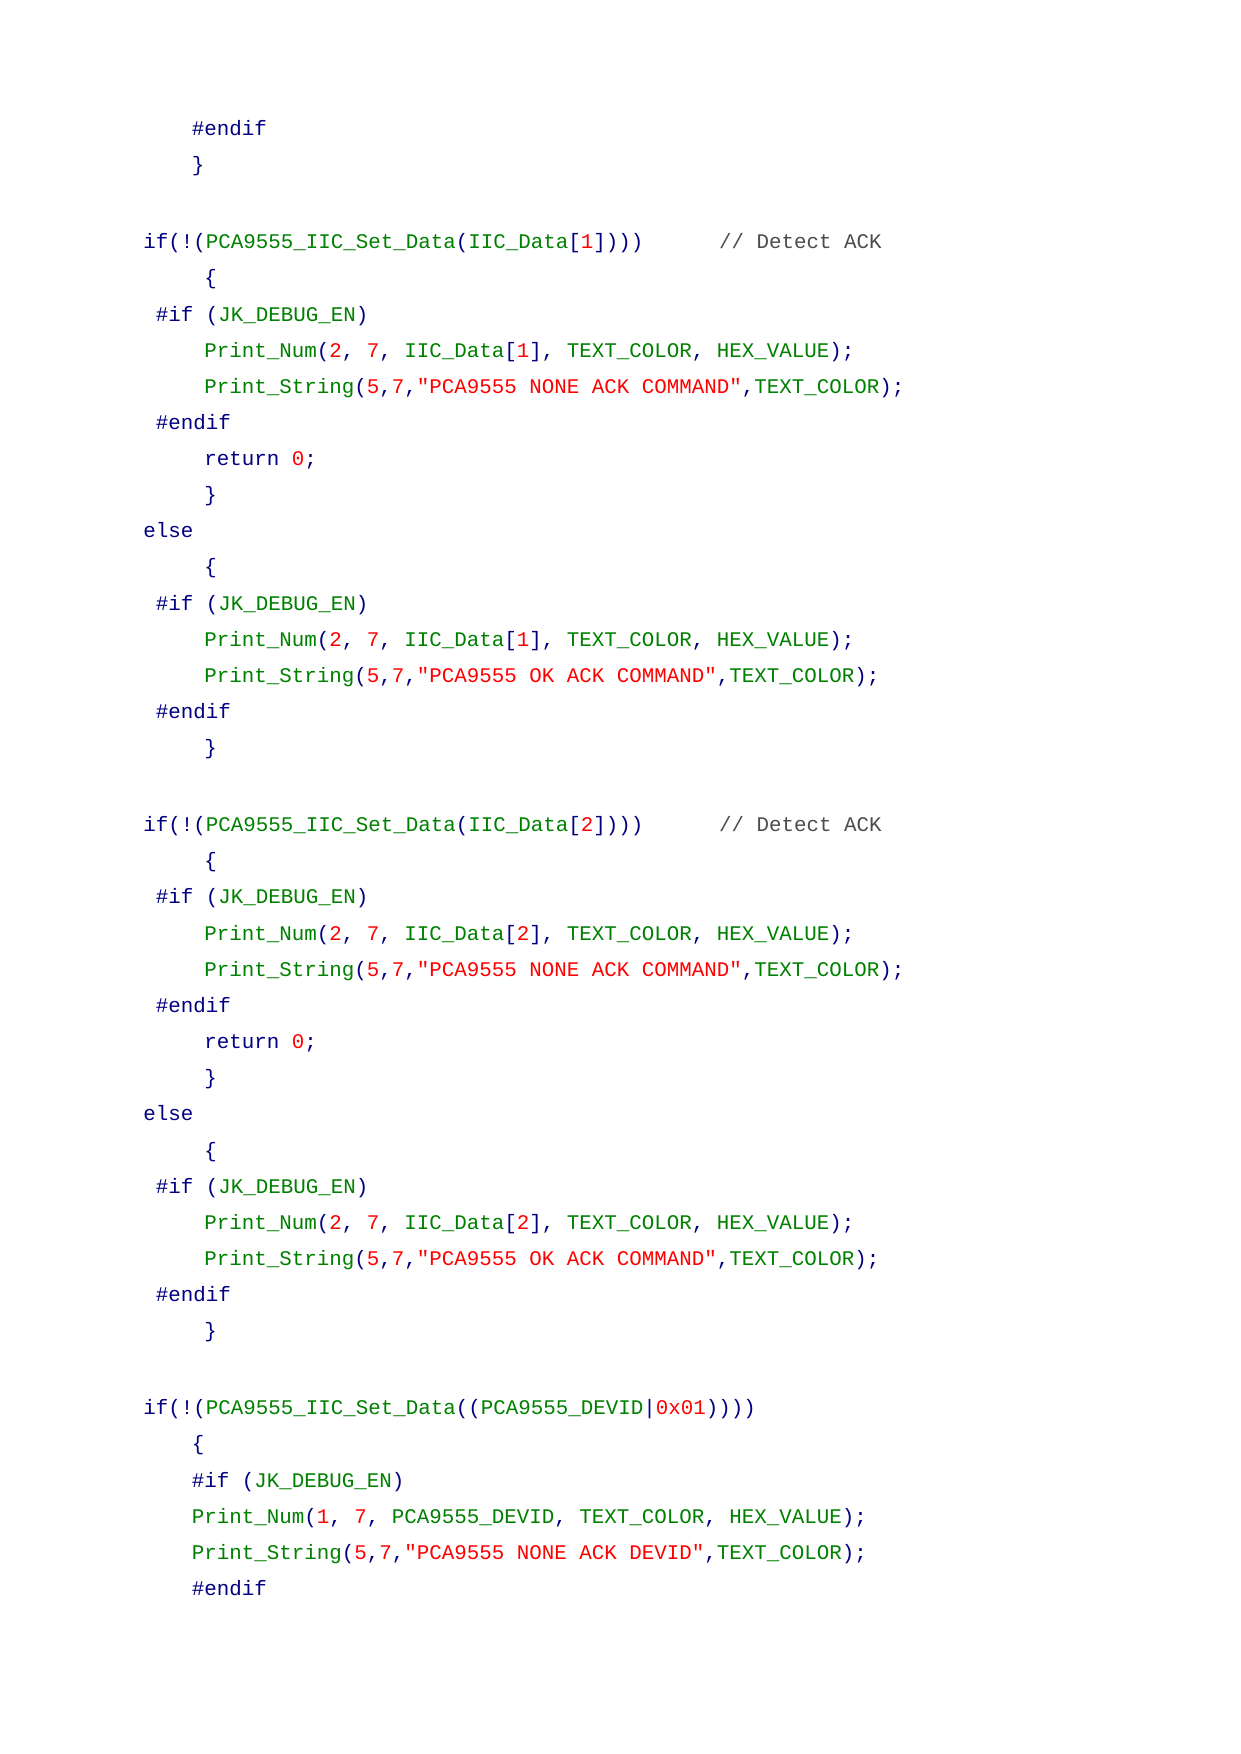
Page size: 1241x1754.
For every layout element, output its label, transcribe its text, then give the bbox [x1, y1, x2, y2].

text return 0; [118, 448, 1122, 472]
text Print_String(5,7,"PCA9555 NONE ACK COMMAND",TEXT_COLOR); [118, 959, 1122, 982]
text else [118, 520, 1122, 544]
text } [118, 1067, 1122, 1091]
text #if (JK_DEBUG_EN) [118, 593, 1122, 616]
text Print_String(5,7,"PCA9555 OK ACK COMMAND",TEXT_COLOR); [118, 665, 1122, 689]
text Print_Num(1, 7, PCA9555_DEVID, TEXT_COLOR, HEX_VALUE); [118, 1506, 1122, 1529]
text { [118, 557, 1122, 580]
text } [118, 154, 1122, 178]
text Print_String(5,7,"PCA9555 NONE ACK DEVID",TEXT_COLOR); [118, 1542, 1122, 1566]
text Print_Num(2, 7, IIC_Data[1], TEXT_COLOR, HEX_VALUE); [118, 629, 1122, 652]
text } [118, 737, 1122, 761]
text { [118, 1139, 1122, 1163]
text { [118, 267, 1122, 291]
text else [118, 1103, 1122, 1127]
text #if (JK_DEBUG_EN) [118, 1469, 1122, 1493]
text #endif [118, 118, 1122, 142]
text Print_String(5,7,"PCA9555 NONE ACK COMMAND",TEXT_COLOR); [118, 376, 1122, 399]
text { [118, 850, 1122, 874]
text if(!(PCA9555_IIC_Set_Data(IIC_Data[2]))) // Detect ACK [118, 814, 1122, 838]
text } [118, 484, 1122, 508]
text Print_String(5,7,"PCA9555 OK ACK COMMAND",TEXT_COLOR); [118, 1248, 1122, 1272]
text if(!(PCA9555_IIC_Set_Data(IIC_Data[1]))) // Detect ACK [118, 231, 1122, 255]
text Print_Num(2, 7, IIC_Data[2], TEXT_COLOR, HEX_VALUE); [118, 923, 1122, 946]
text Print_Num(2, 7, IIC_Data[1], TEXT_COLOR, HEX_VALUE); [118, 340, 1122, 363]
text { [118, 1433, 1122, 1457]
text return 0; [118, 1031, 1122, 1055]
text #endif [118, 701, 1122, 725]
text #endif [118, 412, 1122, 436]
text #if (JK_DEBUG_EN) [118, 303, 1122, 327]
text if(!(PCA9555_IIC_Set_Data((PCA9555_DEVID|0x01)))) [118, 1397, 1122, 1421]
text #if (JK_DEBUG_EN) [118, 887, 1122, 910]
text #endif [118, 995, 1122, 1019]
text #endif [118, 1578, 1122, 1602]
text #endif [118, 1284, 1122, 1308]
text Print_Num(2, 7, IIC_Data[2], TEXT_COLOR, HEX_VALUE); [118, 1212, 1122, 1236]
text } [118, 1320, 1122, 1344]
text #if (JK_DEBUG_EN) [118, 1176, 1122, 1199]
